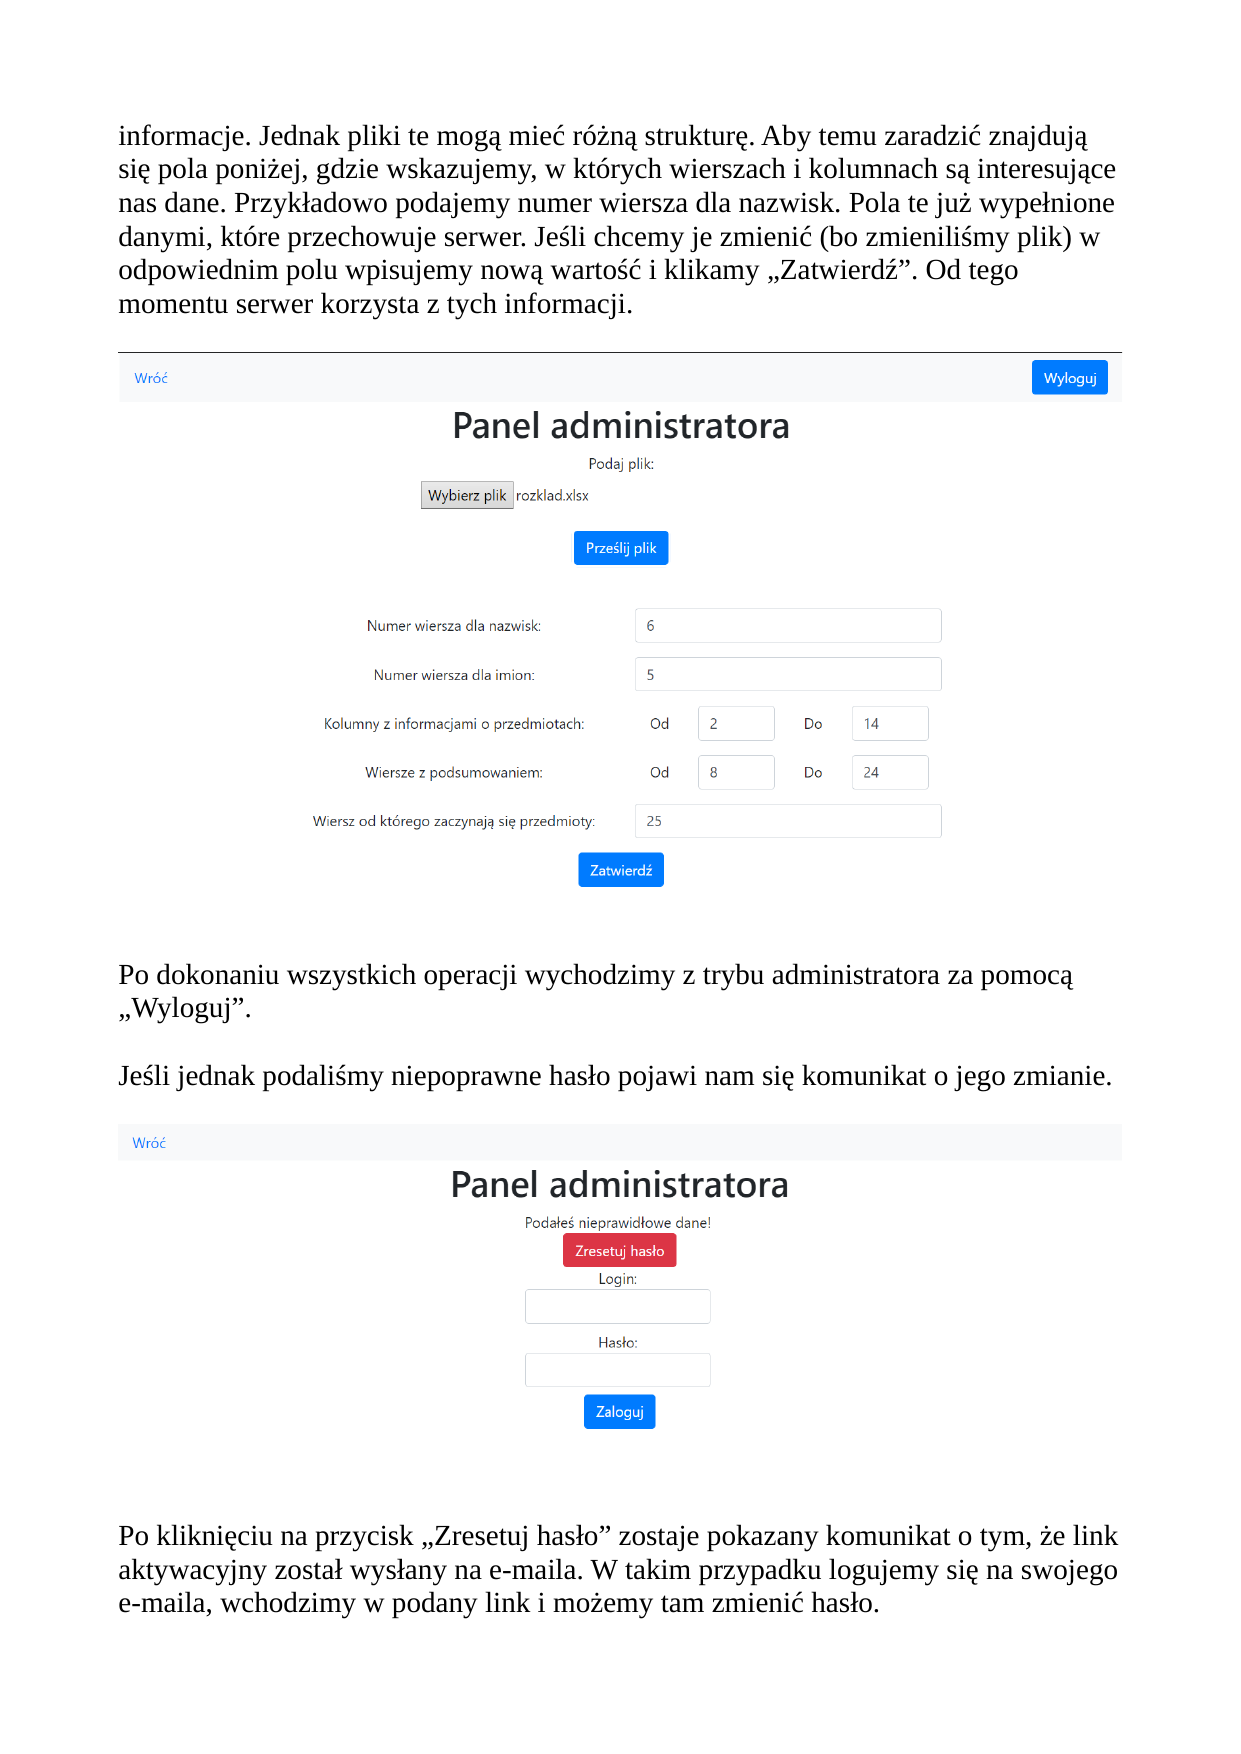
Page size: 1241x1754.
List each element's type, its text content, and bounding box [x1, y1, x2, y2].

text Po kliknięciu na przycisk „Zresetuj hasło” zostaje pokazany komunikat o tym, że link aktywacyjny został wysłany na e-maila. W takim przypadku logujemy się na swojego e-maila, wchodzimy w podany link i możemy tam zmienić hasło. [118, 1518, 1122, 1619]
text Po dokonaniu wszystkich operacji wychodzimy z trybu administratora za pomocą „Wyloguj”. [118, 957, 1122, 1024]
picture [118, 1124, 1123, 1485]
text Jeśli jednak podaliśmy niepoprawne hasło pojawi nam się komunikat o jego zmianie. [118, 1058, 1122, 1091]
picture [118, 352, 1123, 924]
text informacje. Jednak pliki te mogą mieć różną strukturę. Aby temu zaradzić znajdują się pola poniżej, gdzie wskazujemy, w których wierszach i kolumnach są interesujące nas dane. Przykładowo podajemy numer wiersza dla nazwisk. Pola te już wypełnione danymi, które przechowuje serwer. Jeśli chcemy je zmienić (bo zmieniliśmy plik) w odpowiednim polu wpisujemy nową wartość i klikamy „Zatwierdź”. Od tego momentu serwer korzysta z tych informacji. [118, 118, 1122, 319]
